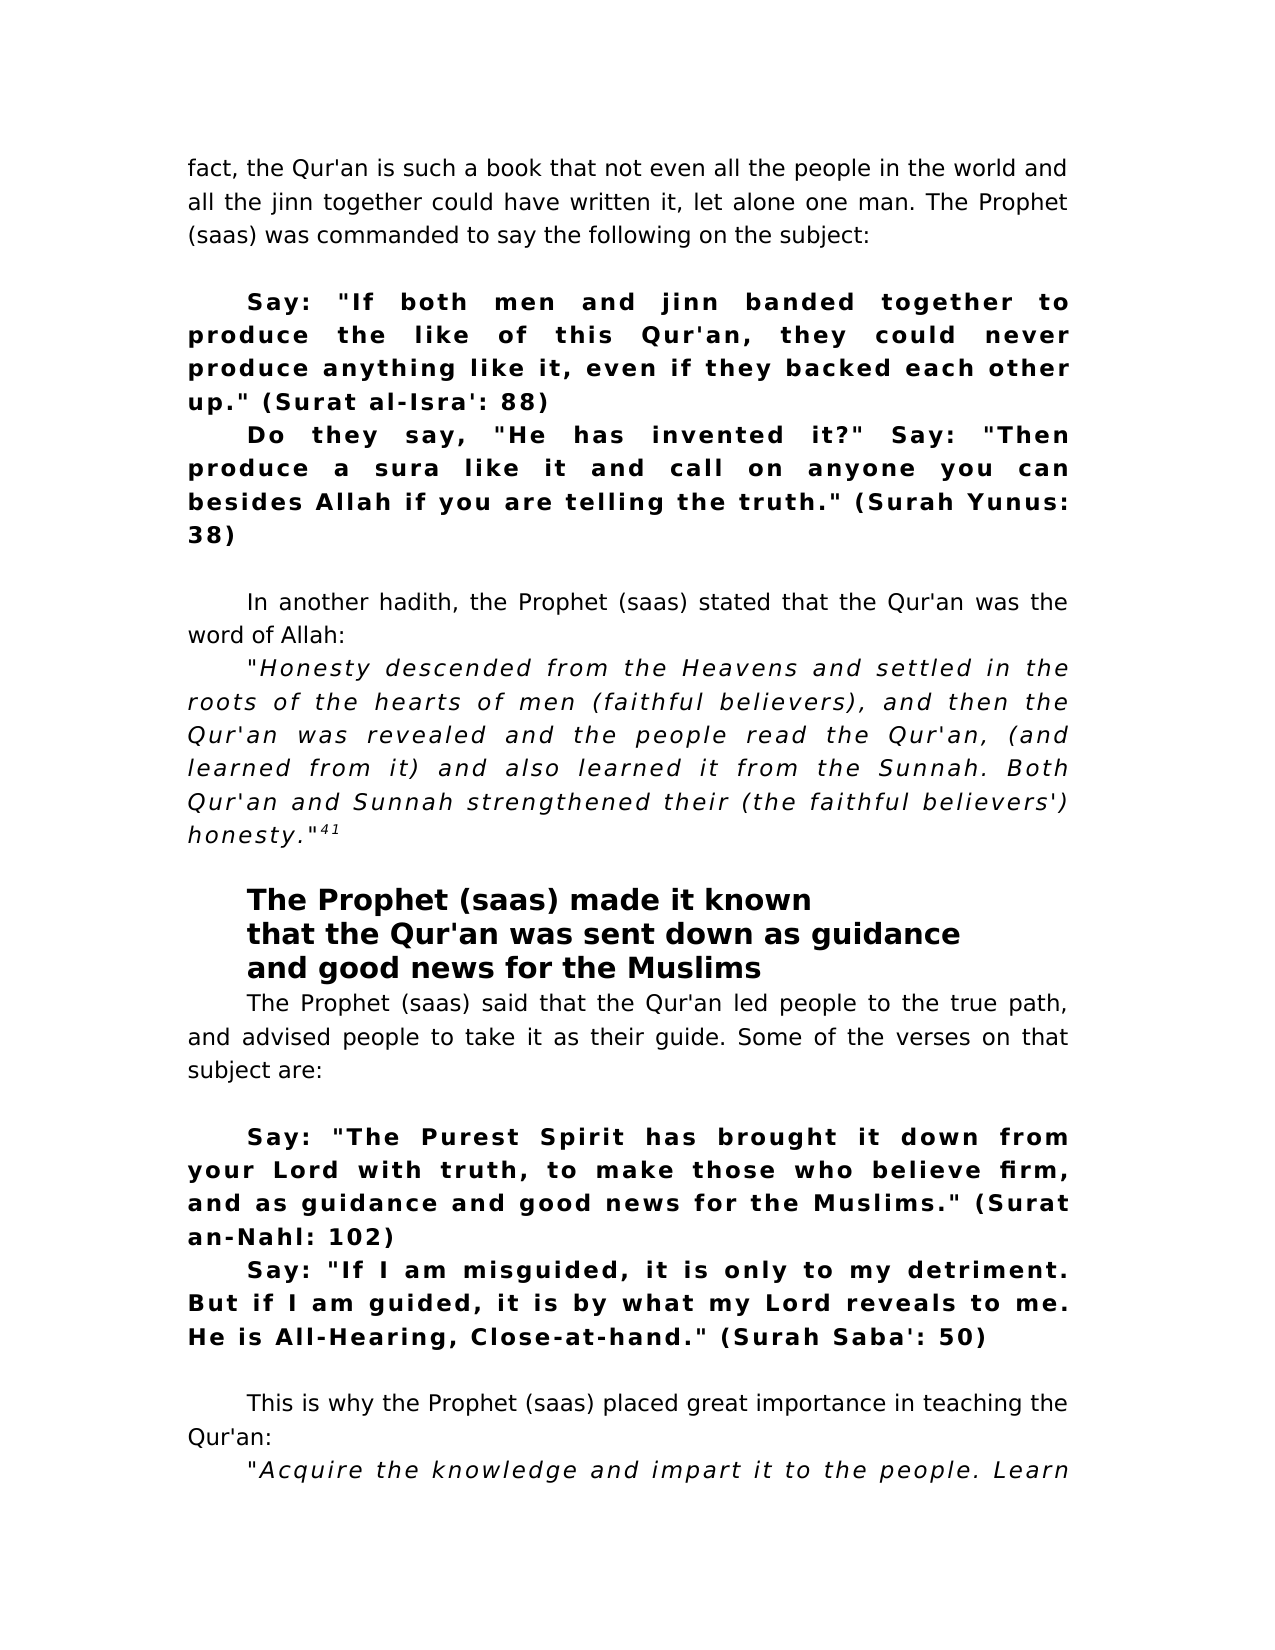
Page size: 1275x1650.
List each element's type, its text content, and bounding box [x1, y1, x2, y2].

text Do they say, "He has invented it?" Say: "Then produce a sura like it and call on anyone you can besides Allah if you are telling the truth." (Surah Yunus: 38) [187, 417, 1070, 550]
text fact, the Qur'an is such a book that not even all the people in the world and all the jinn together could have written it, let alone one man. The Prophet (saas) was commanded to say the following on the subject: [187, 150, 1070, 250]
text Say: "If both men and jinn banded together to produce the like of this Qur'an, they could never produce anything like it, even if they backed each other up." (Surat al-Isra': 88) [187, 283, 1070, 417]
text Say: "The Purest Spirit has brought it down from your Lord with truth, to make those who believe firm, and as guidance and good news for the Muslims." (Surat an-Nahl: 102) [187, 1118, 1070, 1252]
text and good news for the Muslims [187, 951, 1070, 985]
text that the Qur'an was sent down as guidance [187, 917, 1070, 951]
text This is why the Prophet (saas) placed great importance in teaching the Qur'an: [187, 1385, 1070, 1452]
text "Acquire the knowledge and impart it to the people. Learn [187, 1452, 1070, 1485]
text Say: "If I am misguided, it is only to my detriment. But if I am guided, it is by what my Lord reveals to me. He is All-Hearing, Close-at-hand." (Surah Saba': 50) [187, 1252, 1070, 1352]
text The Prophet (saas) said that the Qur'an led people to the true path, and advised people to take it as their guide. Some of the verses on that subject are: [187, 985, 1070, 1085]
text In another hadith, the Prophet (saas) stated that the Qur'an was the word of Allah: [187, 583, 1070, 650]
text "Honesty descended from the Heavens and settled in the roots of the hearts of men (faithful believers), and then the Qur'an was revealed and the people read the Qur'an, (and learned from it) and also learned it from the Sunnah. Both Qur'an and Sunnah strengthened their (the faithful believers') honesty."41 [187, 650, 1070, 850]
text The Prophet (saas) made it known [187, 883, 1070, 917]
